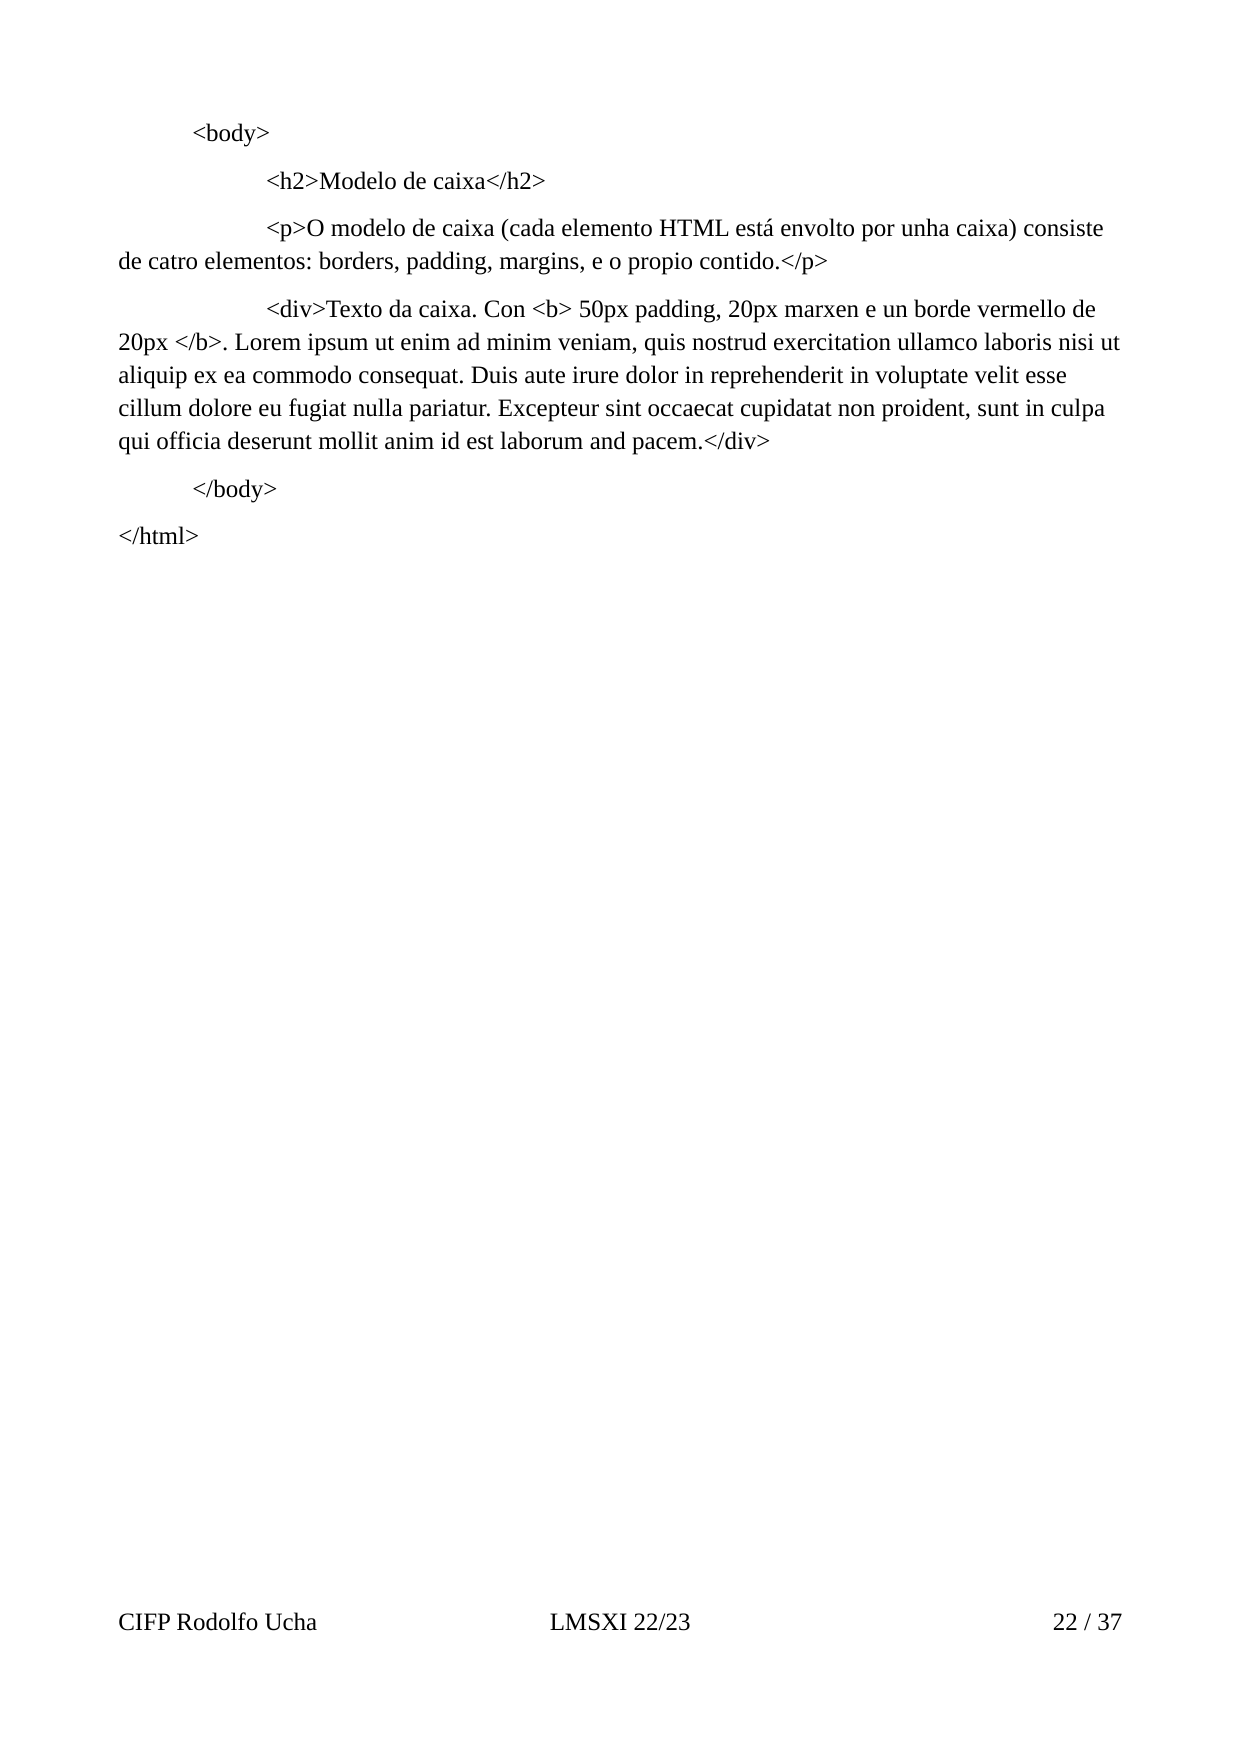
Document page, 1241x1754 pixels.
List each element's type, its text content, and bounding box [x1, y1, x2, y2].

text <div>Texto da caixa. Con <b> 50px padding, 20px marxen e un borde vermello de 20px </b>. Lorem ipsum ut enim ad minim veniam, quis nostrud exercitation ullamco laboris nisi ut aliquip ex ea commodo consequat. Duis aute irure dolor in reprehenderit in voluptate velit esse cillum dolore eu fugiat nulla pariatur. Excepteur sint occaecat cupidatat non proident, sunt in culpa qui officia deserunt mollit anim id est laborum and pacem.</div> [118, 294, 1122, 455]
text </html> [118, 521, 1122, 550]
text <body> [118, 118, 1122, 147]
text <h2>Modelo de caixa</h2> [118, 166, 1122, 194]
text </body> [118, 474, 1122, 502]
text <p>O modelo de caixa (cada elemento HTML está envolto por unha caixa) consiste de catro elementos: borders, padding, margins, e o propio contido.</p> [118, 213, 1122, 275]
